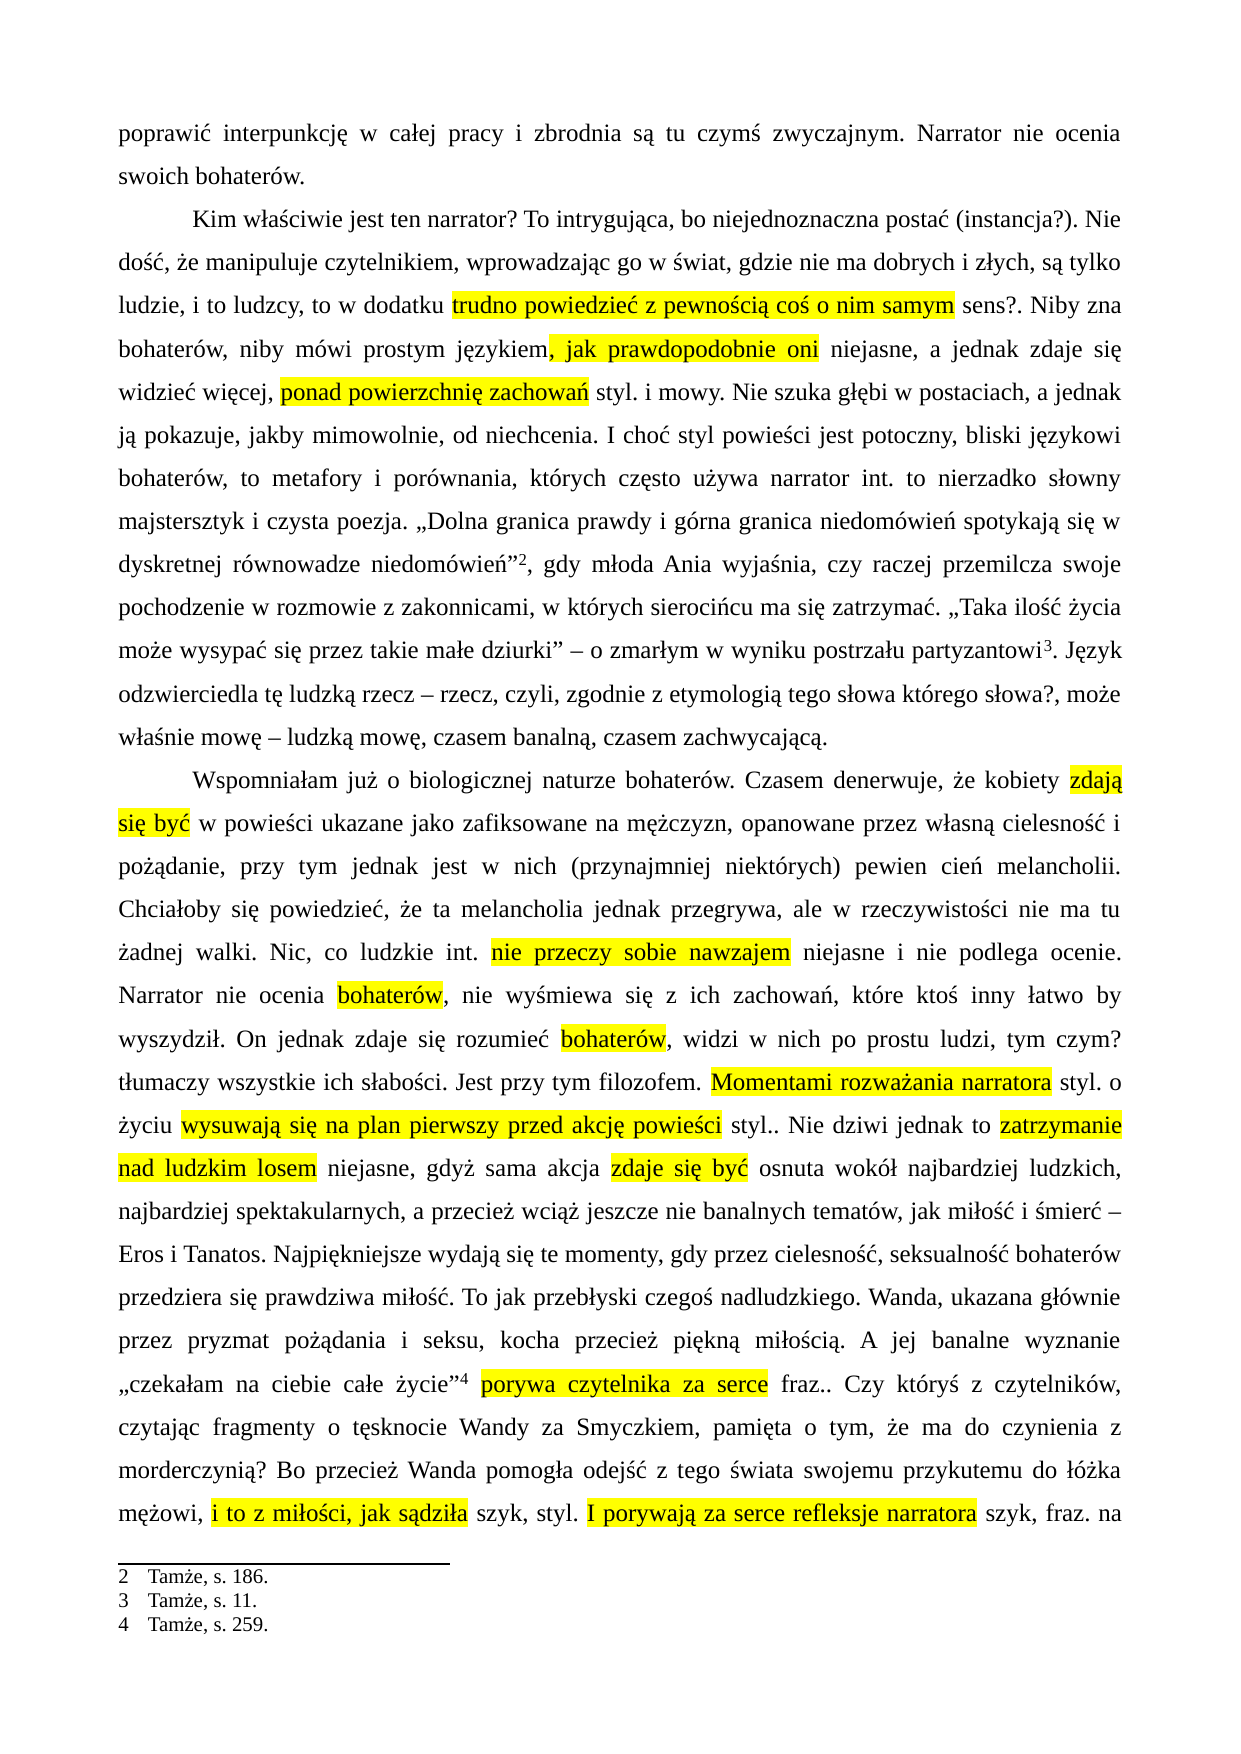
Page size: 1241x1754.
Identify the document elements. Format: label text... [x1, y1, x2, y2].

text Kim właściwie jest ten narrator? To intrygująca, bo niejednoznaczna postać (instancja?). Nie dość, że manipuluje czytelnikiem, wprowadzając go w świat, gdzie nie ma dobrych i złych, są tylko ludzie, i to ludzcy, to w dodatku trudno powiedzieć z pewnością coś o nim samym sens?. Niby zna bohaterów, niby mówi prostym językiem, jak prawdopodobnie oni niejasne, a jednak zdaje się widzieć więcej, ponad powierzchnię zachowań styl. i mowy. Nie szuka głębi w postaciach, a jednak ją pokazuje, jakby mimowolnie, od niechcenia. I choć styl powieści jest potoczny, bliski językowi bohaterów, to metafory i porównania, których często używa narrator int. to nierzadko słowny majstersztyk i czysta poezja. „Dolna granica prawdy i górna granica niedomówień spotykają się w dyskretnej równowadze niedomówień”, gdy młoda Ania wyjaśnia, czy raczej przemilcza swoje pochodzenie w rozmowie z zakonnicami, w których sierocińcu ma się zatrzymać. „Taka ilość życia może wysypać się przez takie małe dziurki” – o zmarłym w wyniku postrzału partyzantowi. Język odzwierciedla tę ludzką rzecz – rzecz, czyli, zgodnie z etymologią tego słowa którego słowa?, może właśnie mowę – ludzką mowę, czasem banalną, czasem zachwycającą. [118, 204, 1122, 751]
text poprawić interpunkcję w całej pracy i zbrodnia są tu czymś zwyczajnym. Narrator nie ocenia swoich bohaterów. [118, 118, 1122, 190]
text Tamże, s. 259. [118, 1612, 1122, 1636]
text Tamże, s. 11. [118, 1588, 1122, 1612]
text Wspomniałam już o biologicznej naturze bohaterów. Czasem denerwuje, że kobiety zdają się być w powieści ukazane jako zafiksowane na mężczyzn, opanowane przez własną cielesność i pożądanie, przy tym jednak jest w nich (przynajmniej niektórych) pewien cień melancholii. Chciałoby się powiedzieć, że ta melancholia jednak przegrywa, ale w rzeczywistości nie ma tu żadnej walki. Nic, co ludzkie int. nie przeczy sobie nawzajem niejasne i nie podlega ocenie. Narrator nie ocenia bohaterów, nie wyśmiewa się z ich zachowań, które ktoś inny łatwo by wyszydził. On jednak zdaje się rozumieć bohaterów, widzi w nich po prostu ludzi, tym czym? tłumaczy wszystkie ich słabości. Jest przy tym filozofem. Momentami rozważania narratora styl. o życiu wysuwają się na plan pierwszy przed akcję powieści styl.. Nie dziwi jednak to zatrzymanie nad ludzkim losem niejasne, gdyż sama akcja zdaje się być osnuta wokół najbardziej ludzkich, najbardziej spektakularnych, a przecież wciąż jeszcze nie banalnych tematów, jak miłość i śmierć – Eros i Tanatos. Najpiękniejsze wydają się te momenty, gdy przez cielesność, seksualność bohaterów przedziera się prawdziwa miłość. To jak przebłyski czegoś nadludzkiego. Wanda, ukazana głównie przez pryzmat pożądania i seksu, kocha przecież piękną miłością. A jej banalne wyznanie „czekałam na ciebie całe życie” porywa czytelnika za serce fraz.. Czy któryś z czytelników, czytając fragmenty o tęsknocie Wandy za Smyczkiem, pamięta o tym, że ma do czynienia z morderczynią? Bo przecież Wanda pomogła odejść z tego świata swojemu przykutemu do łóżka mężowi, i to z miłości, jak sądziła szyk, styl. I porywają za serce refleksje narratora szyk, fraz. na [118, 765, 1122, 1527]
text Tamże, s. 186. [118, 1564, 1122, 1588]
